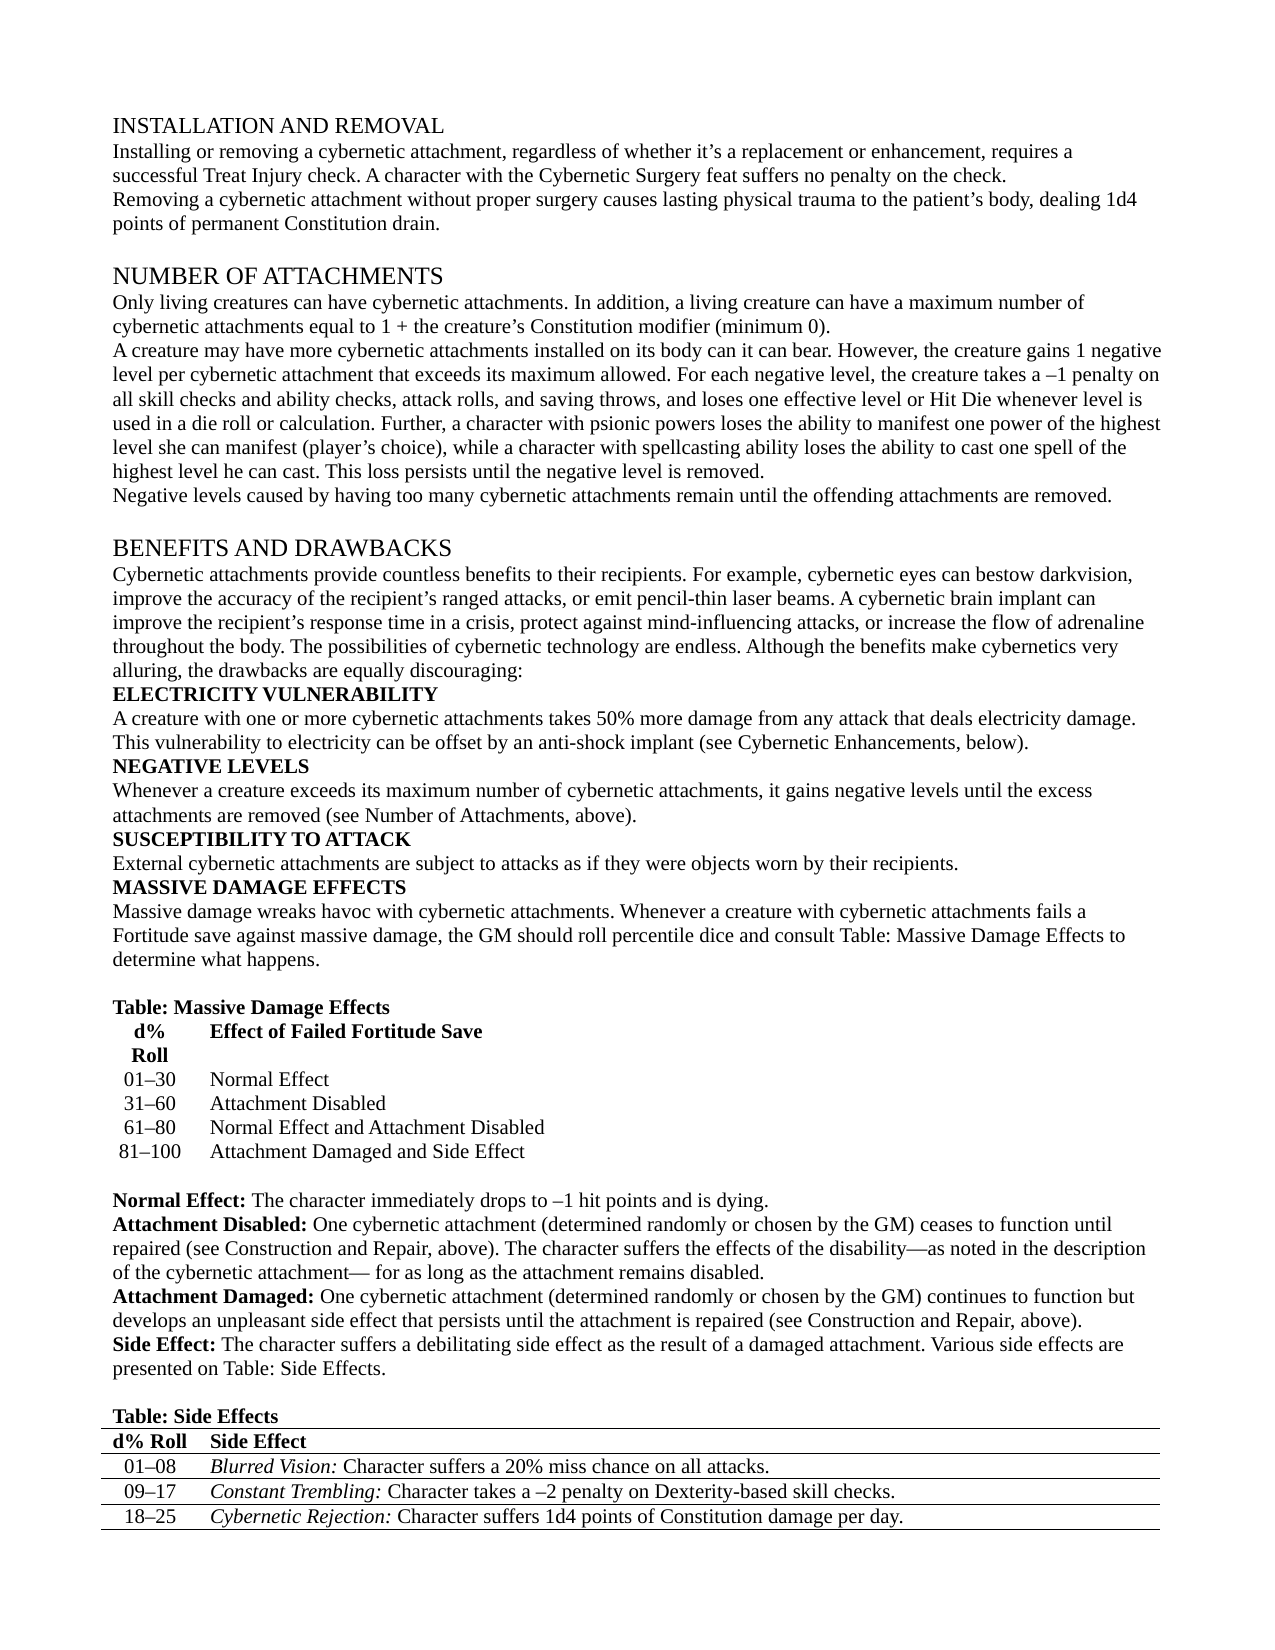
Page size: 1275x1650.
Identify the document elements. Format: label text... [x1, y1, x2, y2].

table_cell Normal Effect and Attachment Disabled [198, 1115, 558, 1139]
text Negative levels caused by having too many cybernetic attachments remain until the offending attachments are removed. [112, 483, 1162, 507]
text Massive damage wreaks havoc with cybernetic attachments. Whenever a creature with cybernetic attachments fails a Fortitude save against massive damage, the GM should roll percentile dice and consult Table: Massive Damage Effects to determine what happens. [112, 899, 1162, 971]
text Only living creatures can have cybernetic attachments. In addition, a living creature can have a maximum number of cybernetic attachments equal to 1 + the creature’s Constitution modifier (minimum 0). [112, 290, 1162, 338]
table_cell d% Roll [101, 1429, 198, 1453]
table_cell Effect of Failed Fortitude Save [198, 1019, 558, 1067]
subtitle BENEFITS AND DRAWBACKS [112, 533, 1162, 562]
table_cell 18–25 [101, 1505, 198, 1528]
table_cell Attachment Damaged and Side Effect [198, 1139, 558, 1163]
table_cell Attachment Disabled [198, 1091, 558, 1115]
text NUMBER OF ATTACHMENTS [112, 261, 1162, 290]
table_cell 81–100 [101, 1139, 198, 1163]
text INSTALLATION AND REMOVAL [112, 112, 1162, 139]
table_cell d% Roll [101, 1019, 198, 1067]
text A creature with one or more cybernetic attachments takes 50% more damage from any attack that deals electricity damage. This vulnerability to electricity can be offset by an anti-shock implant (see Cybernetic Enhancements, below). [112, 706, 1162, 754]
text Removing a cybernetic attachment without proper surgery causes lasting physical trauma to the patient’s body, dealing 1d4 points of permanent Constitution drain. [112, 187, 1162, 235]
table_cell Cybernetic Rejection: Character suffers 1d4 points of Constitution damage per day. [199, 1505, 1160, 1528]
table_cell 09–17 [101, 1479, 198, 1503]
text Cybernetic attachments provide countless benefits to their recipients. For example, cybernetic eyes can bestow darkvision, improve the accuracy of the recipient’s ranged attacks, or emit pencil-thin laser beams. A cybernetic brain implant can improve the recipient’s response time in a crisis, protect against mind-influencing attacks, or increase the flow of adrenaline throughout the body. The possibilities of cybernetic technology are endless. Although the benefits make cybernetics very alluring, the drawbacks are equally discouraging: [112, 562, 1162, 682]
table_header Table: Side Effects [101, 1404, 1160, 1428]
table_cell Normal Effect [198, 1067, 558, 1091]
text NEGATIVE LEVELS [112, 754, 1162, 778]
text Whenever a creature exceeds its maximum number of cybernetic attachments, it gains negative levels until the excess attachments are removed (see Number of Attachments, above). [112, 778, 1162, 827]
table_cell Blurred Vision: Character suffers a 20% miss chance on all attacks. [199, 1454, 1160, 1478]
text Side Effect: The character suffers a debilitating side effect as the result of a damaged attachment. Various side effects are presented on Table: Side Effects. [112, 1332, 1162, 1380]
text Normal Effect: The character immediately drops to –1 hit points and is dying. [112, 1187, 1162, 1212]
table_cell 01–30 [101, 1067, 198, 1091]
table_cell 61–80 [101, 1115, 198, 1139]
text SUSCEPTIBILITY TO ATTACK [112, 827, 1162, 851]
text MASSIVE DAMAGE EFFECTS [112, 875, 1162, 899]
table_cell Side Effect [199, 1429, 1160, 1453]
text Installing or removing a cybernetic attachment, regardless of whether it’s a replacement or enhancement, requires a successful Treat Injury check. A character with the Cybernetic Surgery feat suffers no penalty on the check. [112, 139, 1162, 187]
text Attachment Damaged: One cybernetic attachment (determined randomly or chosen by the GM) continues to function but develops an unpleasant side effect that persists until the attachment is repaired (see Construction and Repair, above). [112, 1284, 1162, 1332]
table_cell 01–08 [101, 1454, 198, 1478]
table_header Table: Massive Damage Effects [101, 995, 558, 1019]
text A creature may have more cybernetic attachments installed on its body can it can bear. However, the creature gains 1 negative level per cybernetic attachment that exceeds its maximum allowed. For each negative level, the creature takes a –1 penalty on all skill checks and ability checks, attack rolls, and saving throws, and loses one effective level or Hit Die whenever level is used in a die roll or calculation. Further, a character with psionic powers loses the ability to manifest one power of the highest level she can manifest (player’s choice), while a character with spellcasting ability loses the ability to cast one spell of the highest level he can cast. This loss persists until the negative level is removed. [112, 338, 1162, 483]
text Attachment Disabled: One cybernetic attachment (determined randomly or chosen by the GM) ceases to function until repaired (see Construction and Repair, above). The character suffers the effects of the disability—as noted in the description of the cybernetic attachment— for as long as the attachment remains disabled. [112, 1212, 1162, 1284]
table_cell 31–60 [101, 1091, 198, 1115]
text External cybernetic attachments are subject to attacks as if they were objects worn by their recipients. [112, 851, 1162, 875]
table_cell Constant Trembling: Character takes a –2 penalty on Dexterity-based skill checks. [199, 1479, 1160, 1503]
text ELECTRICITY VULNERABILITY [112, 682, 1162, 706]
